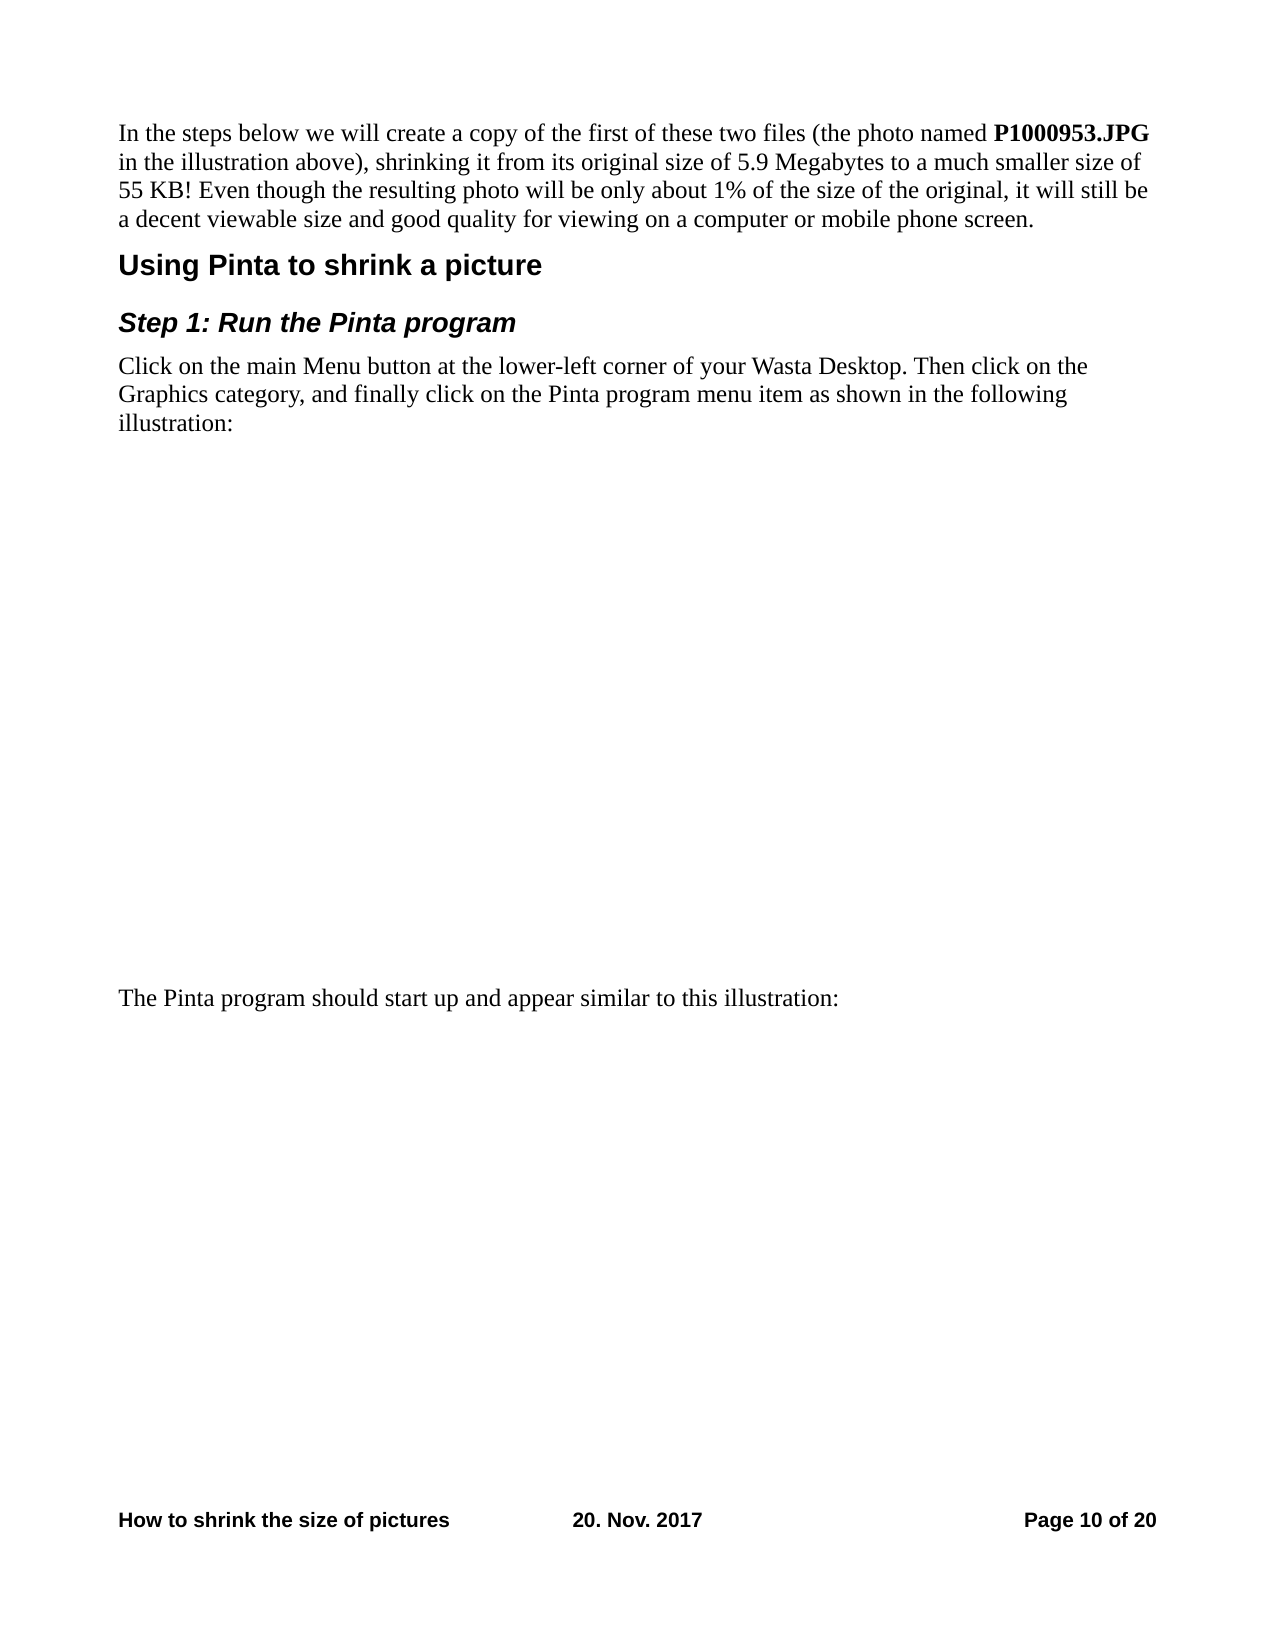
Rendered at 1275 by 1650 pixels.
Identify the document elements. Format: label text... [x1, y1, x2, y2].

text Click on the main Menu button at the lower-left corner of your Wasta Desktop. Then click on the Graphics category, and finally click on the Pinta program menu item as shown in the following illustration: [118, 351, 1157, 437]
subtitle Using Pinta to shrink a picture [118, 248, 1157, 281]
subtitle Step 1: Run the Pinta program [118, 306, 1157, 338]
text The Pinta program should start up and appear similar to this illustration: [118, 983, 1157, 1012]
text In the steps below we will create a copy of the first of these two files (the photo named P1000953.JPG in the illustration above), shrinking it from its original size of 5.9 Megabytes to a much smaller size of 55 KB! Even though the resulting photo will be only about 1% of the size of the original, it will still be a decent viewable size and good quality for viewing on a computer or mobile phone screen. [118, 118, 1157, 233]
